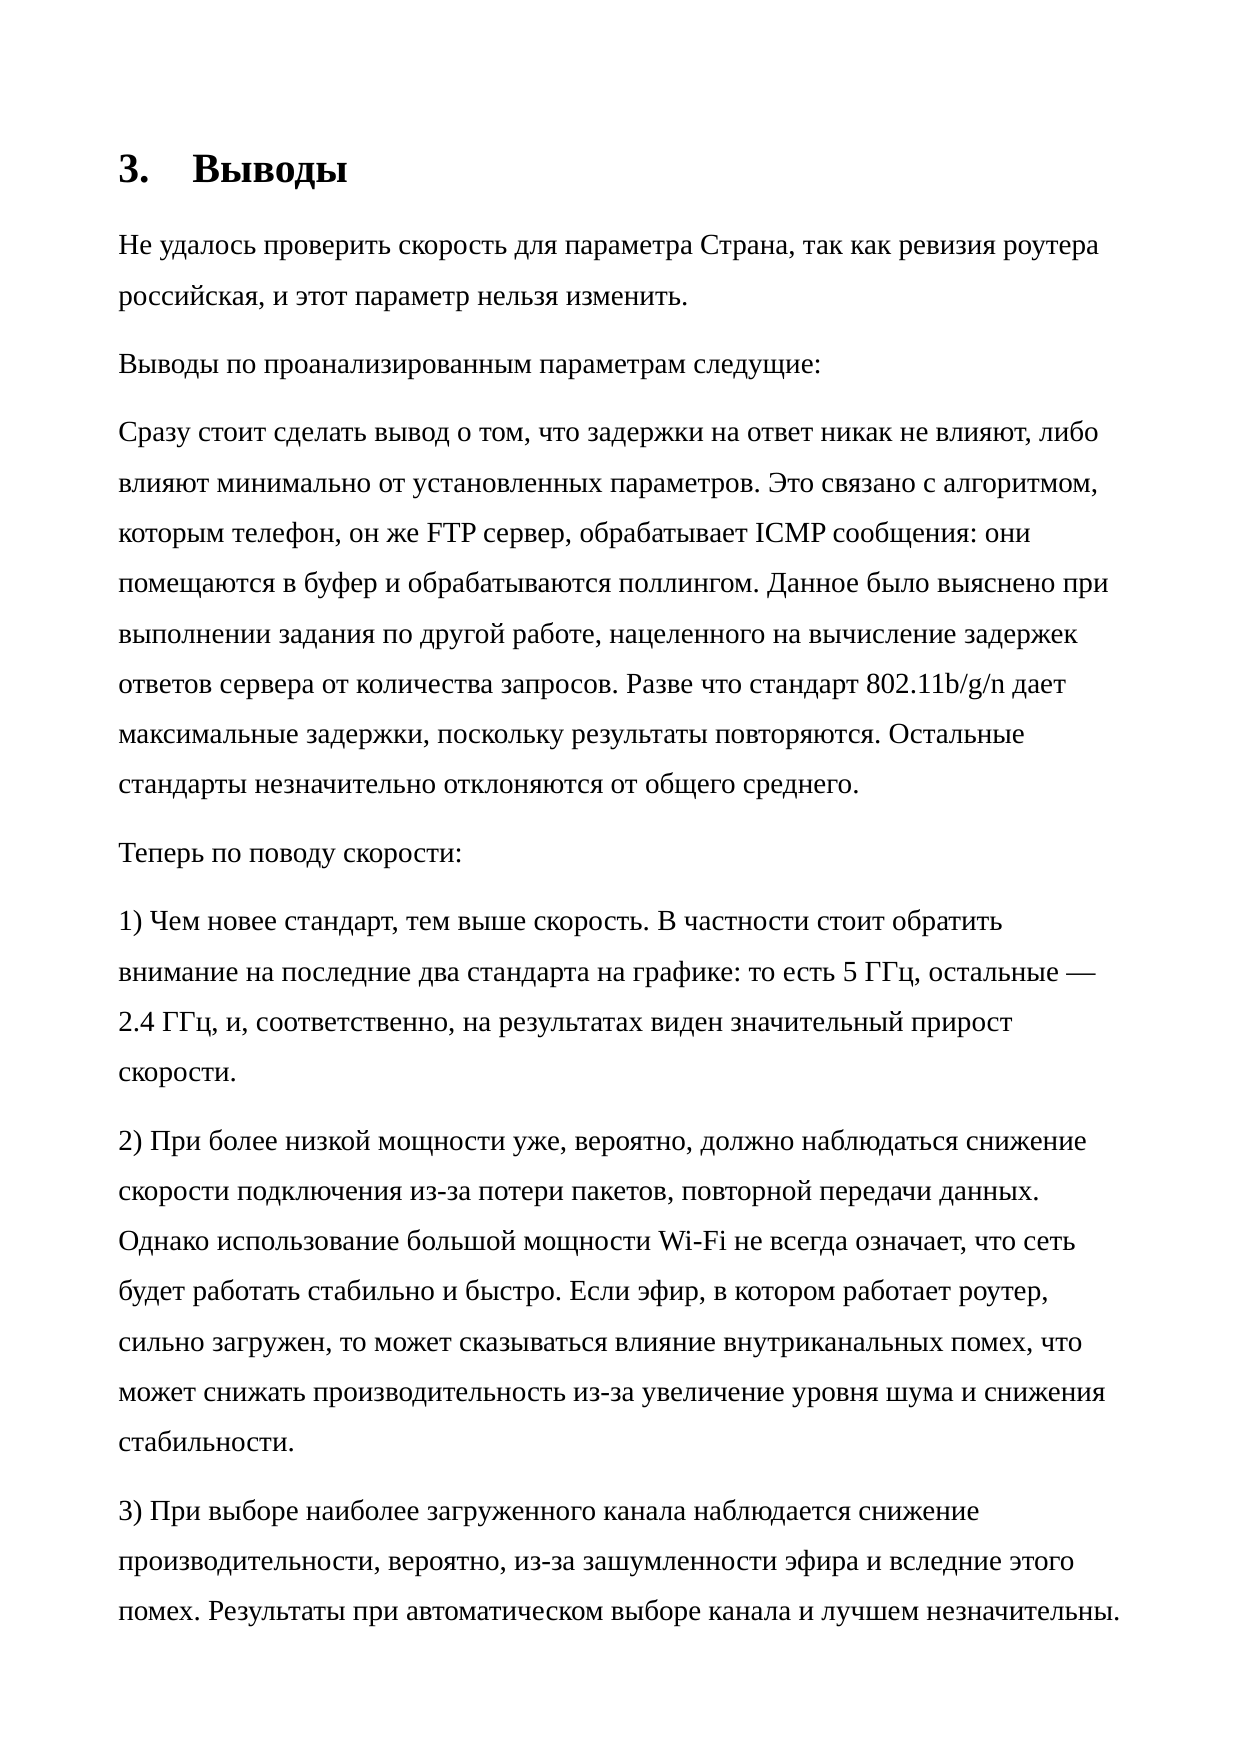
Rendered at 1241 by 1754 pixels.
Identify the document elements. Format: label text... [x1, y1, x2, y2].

text Выводы по проанализированным параметрам следущие: [118, 346, 1122, 380]
text Теперь по поводу скорости: [118, 835, 1122, 868]
subtitle Выводы [118, 143, 1122, 191]
text Сразу стоит сделать вывод о том, что задержки на ответ никак не влияют, либо влияют минимально от установленных параметров. Это связано с алгоритмом, которым телефон, он же FTP сервер, обрабатывает ICMP сообщения: они помещаются в буфер и обрабатываются поллингом. Данное было выяснено при выполнении задания по другой работе, нацеленного на вычисление задержек ответов сервера от количества запросов. Разве что стандарт 802.11b/g/n дает максимальные задержки, поскольку результаты повторяются. Остальные стандарты незначительно отклоняются от общего среднего. [118, 414, 1122, 800]
text 2) При более низкой мощности уже, вероятно, должно наблюдаться снижение скорости подключения из-за потери пакетов, повторной передачи данных. Однако использование большой мощности Wi-Fi не всегда означает, что сеть будет работать стабильно и быстро. Если эфир, в котором работает роутер, сильно загружен, то может сказываться влияние внутриканальных помех, что может снижать производительность из-за увеличение уровня шума и снижения стабильности. [118, 1123, 1122, 1458]
text 1) Чем новее стандарт, тем выше скорость. В частности стоит обратить внимание на последние два стандарта на графике: то есть 5 ГГц, остальные — 2.4 ГГц, и, соответственно, на результатах виден значительный прирост скорости. [118, 903, 1122, 1088]
text 3) При выборе наиболее загруженного канала наблюдается снижение производительности, вероятно, из-за зашумленности эфира и вследние этого помех. Результаты при автоматическом выборе канала и лучшем незначительны. [118, 1493, 1122, 1627]
text Не удалось проверить скорость для параметра Страна, так как ревизия роутера российская, и этот параметр нельзя изменить. [118, 227, 1122, 311]
